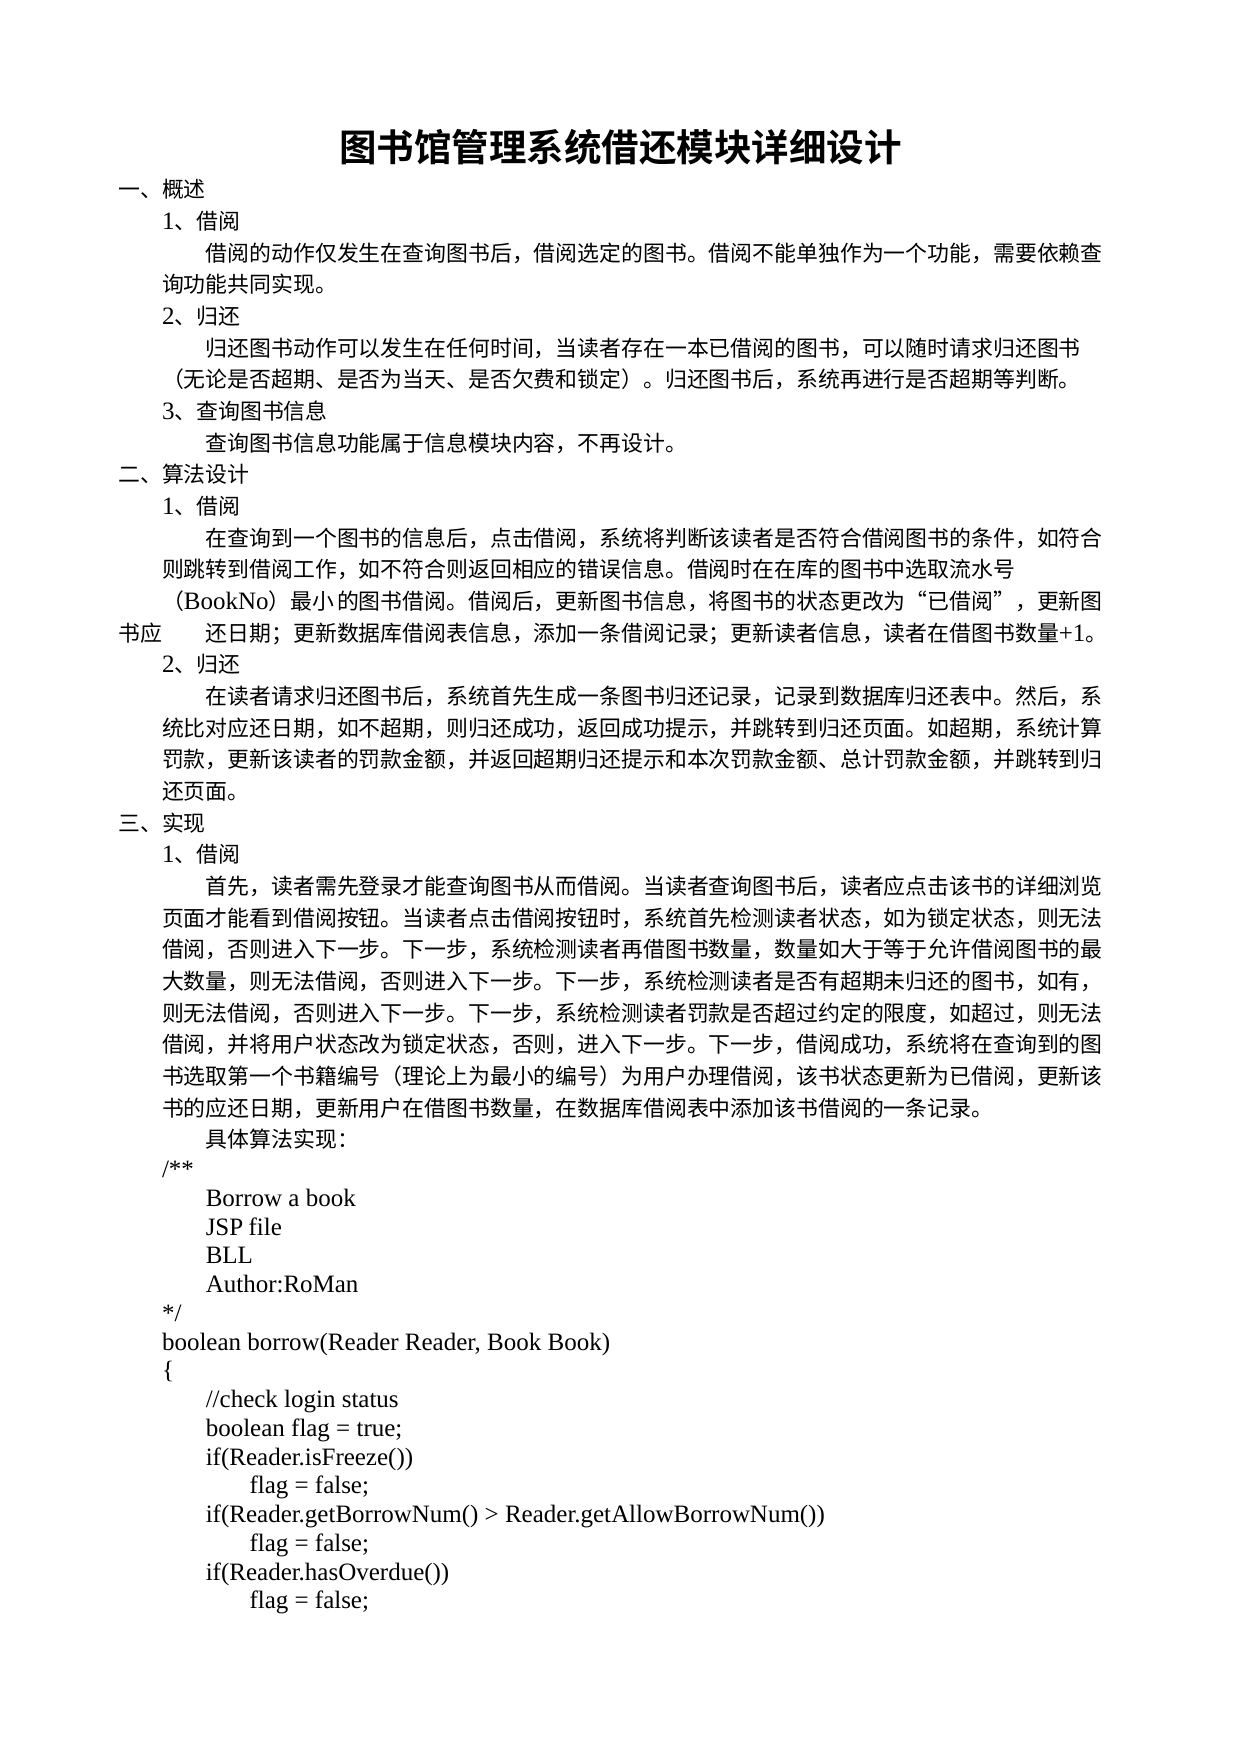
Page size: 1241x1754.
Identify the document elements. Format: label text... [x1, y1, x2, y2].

text if(Reader.getBorrowNum() > Reader.getAllowBorrowNum()) [118, 1499, 1122, 1528]
text 首先，读者需先登录才能查询图书从而借阅。当读者查询图书后，读者应点击该书的详细浏览 页面才能看到借阅按钮。当读者点击借阅按钮时，系统首先检测读者状态，如为锁定状态，则无法 借阅，否则进入下一步。下一步，系统检测读者再借图书数量，数量如大于等于允许借阅图书的最 大数量，则无法借阅，否则进入下一步。下一步，系统检测读者是否有超期未归还的图书，如有， 则无法借阅，否则进入下一步。下一步，系统检测读者罚款是否超过约定的限度，如超过，则无法 借阅，并将用户状态改为锁定状态，否则，进入下一步。下一步，借阅成功，系统将在查询到的图 书选取第一个书籍编号（理论上为最小的编号）为用户办理借阅，该书状态更新为已借阅，更新该 书的应还日期，更新用户在借图书数量，在数据库借阅表中添加该书借阅的一条记录。 [118, 869, 1122, 1122]
text 1、借阅 [118, 489, 1122, 521]
text 具体算法实现： [118, 1122, 1122, 1154]
text if(Reader.hasOverdue()) [118, 1557, 1122, 1585]
text 1、借阅 [118, 837, 1122, 869]
text { [118, 1355, 1122, 1384]
text 借阅的动作仅发生在查询图书后，借阅选定的图书。借阅不能单独作为一个功能，需要依赖查 询功能共同实现。 [118, 236, 1122, 299]
text Author:RoMan [118, 1269, 1122, 1298]
text flag = false; [118, 1470, 1122, 1499]
text 2、归还 [118, 299, 1122, 331]
text 在读者请求归还图书后，系统首先生成一条图书归还记录，记录到数据库归还表中。然后，系 统比对应还日期，如不超期，则归还成功，返回成功提示，并跳转到归还页面。如超期，系统计算 罚款，更新该读者的罚款金额，并返回超期归还提示和本次罚款金额、总计罚款金额，并跳转到归 还页面。 [118, 679, 1122, 806]
text 二、算法设计 [118, 457, 1122, 489]
text JSP file [118, 1212, 1122, 1240]
text 三、实现 [118, 806, 1122, 837]
text Borrow a book [118, 1183, 1122, 1212]
text 1、借阅 [118, 204, 1122, 236]
text 查询图书信息功能属于信息模块内容，不再设计。 [118, 426, 1122, 457]
text 2、归还 [118, 647, 1122, 679]
text 一、概述 [118, 172, 1122, 204]
text flag = false; [118, 1585, 1122, 1614]
text boolean borrow(Reader Reader, Book Book) [118, 1327, 1122, 1355]
text 3、查询图书信息 [118, 394, 1122, 426]
text 归还图书动作可以发生在任何时间，当读者存在一本已借阅的图书，可以随时请求归还图书 （无论是否超期、是否为当天、是否欠费和锁定）。归还图书后，系统再进行是否超期等判断。 [118, 331, 1122, 394]
text 在查询到一个图书的信息后，点击借阅，系统将判断该读者是否符合借阅图书的条件，如符合 则跳转到借阅工作，如不符合则返回相应的错误信息。借阅时在在库的图书中选取流水号 （BookNo）最小 的图书借阅。借阅后，更新图书信息，将图书的状态更改为“已借阅”，更新图书应 还日期；更新数据库借阅表信息，添加一条借阅记录；更新读者信息，读者在借图书数量+1。 [118, 521, 1122, 647]
text */ [118, 1298, 1122, 1327]
text /** [118, 1154, 1122, 1183]
text BLL [118, 1240, 1122, 1269]
text boolean flag = true; [118, 1413, 1122, 1442]
text 图书馆管理系统借还模块详细设计 [118, 118, 1122, 172]
text flag = false; [118, 1528, 1122, 1557]
text //check login status [118, 1384, 1122, 1413]
text if(Reader.isFreeze()) [118, 1442, 1122, 1470]
